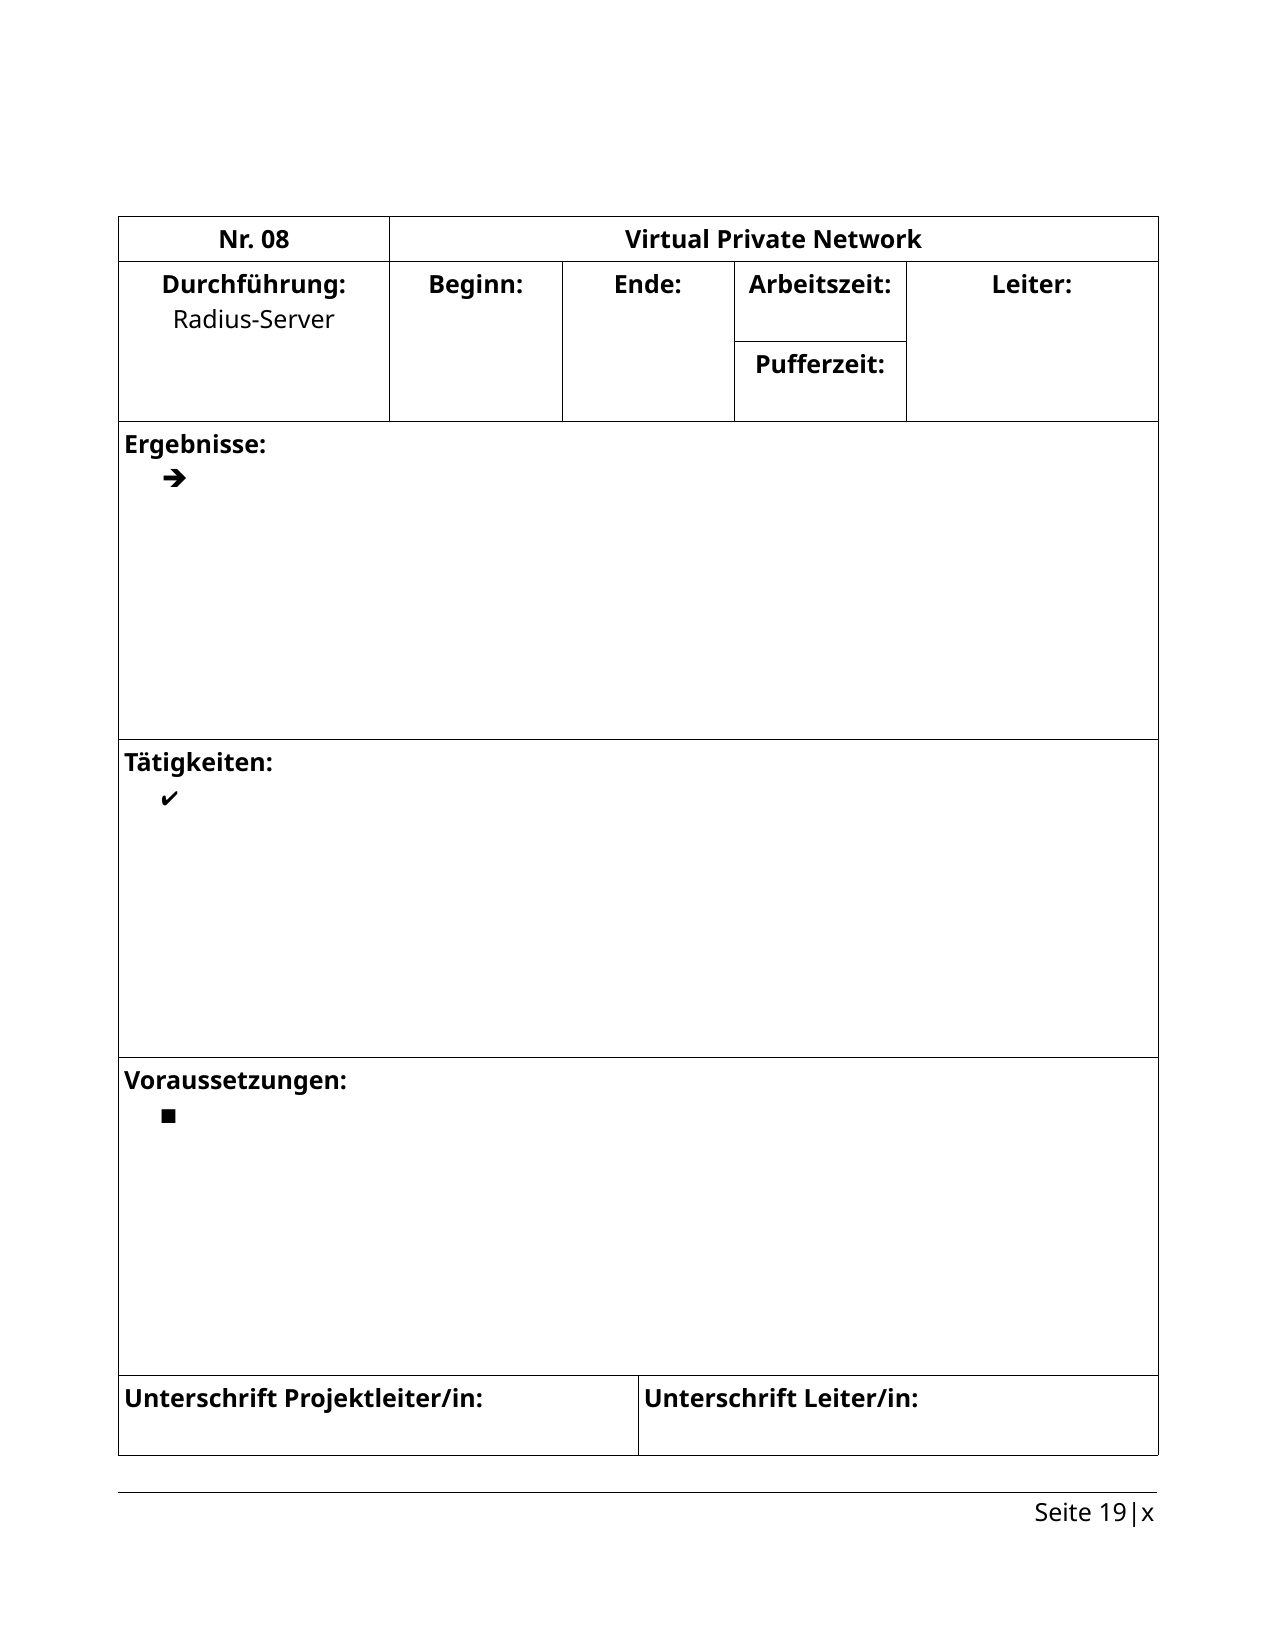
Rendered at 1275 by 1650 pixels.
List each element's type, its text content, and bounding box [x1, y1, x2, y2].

table_cell Voraussetzungen: [119, 1058, 1158, 1375]
table_cell Leiter: [907, 262, 1158, 421]
table_cell Ende: [563, 262, 734, 421]
table_cell Ergebnisse: [119, 422, 1158, 739]
table_cell Unterschrift Leiter/in: [639, 1376, 1158, 1455]
table_cell Arbeitszeit: [735, 262, 906, 341]
table_header Virtual Private Network [390, 217, 1158, 261]
table_header Nr. 08 [119, 217, 389, 261]
table_cell Unterschrift Projektleiter/in: [119, 1376, 638, 1455]
table_cell Tätigkeiten: [119, 740, 1158, 1057]
table_cell Durchführung: Radius-Server [119, 262, 389, 421]
table_cell Pufferzeit: [735, 342, 906, 421]
table_cell Beginn: [390, 262, 562, 421]
